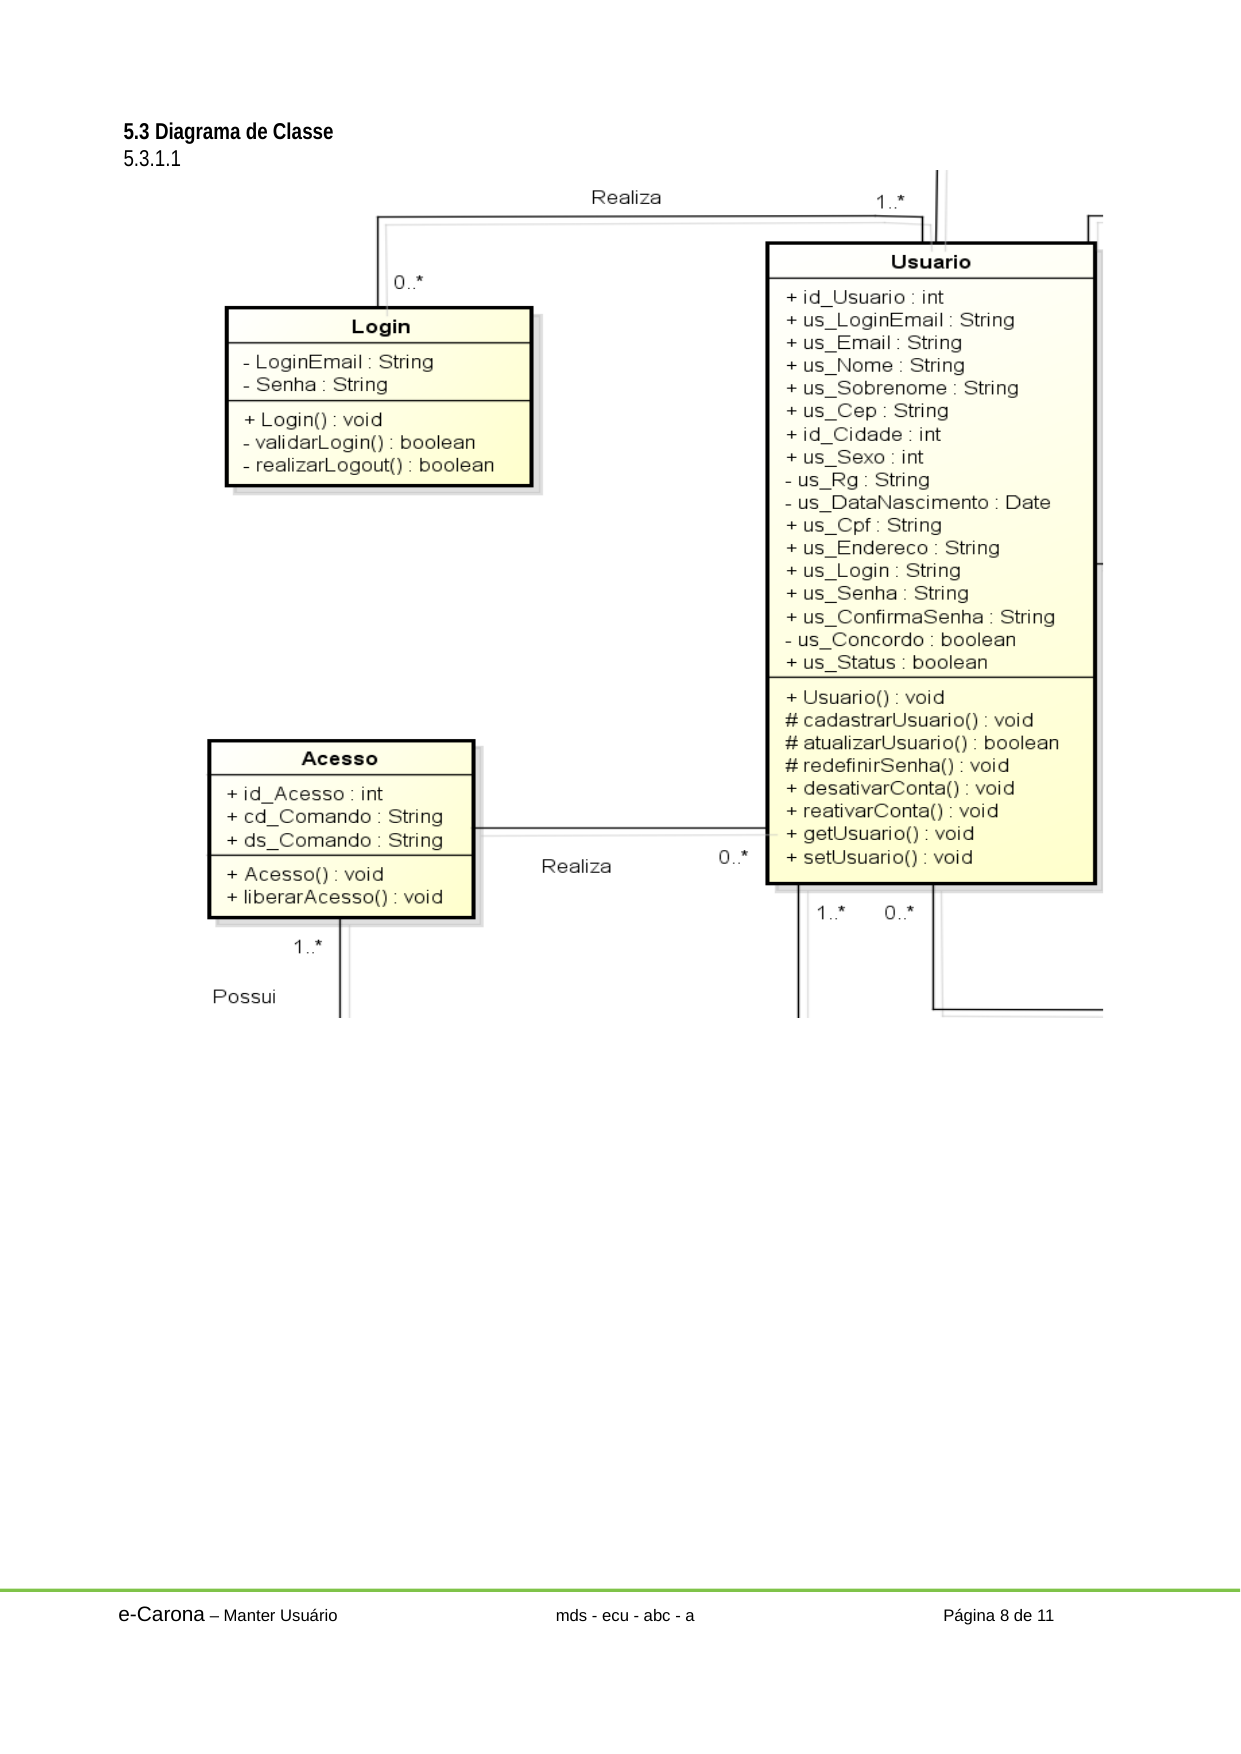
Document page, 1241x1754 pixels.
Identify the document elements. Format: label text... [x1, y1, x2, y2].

subtitle Diagrama de Classe [118, 118, 1122, 144]
